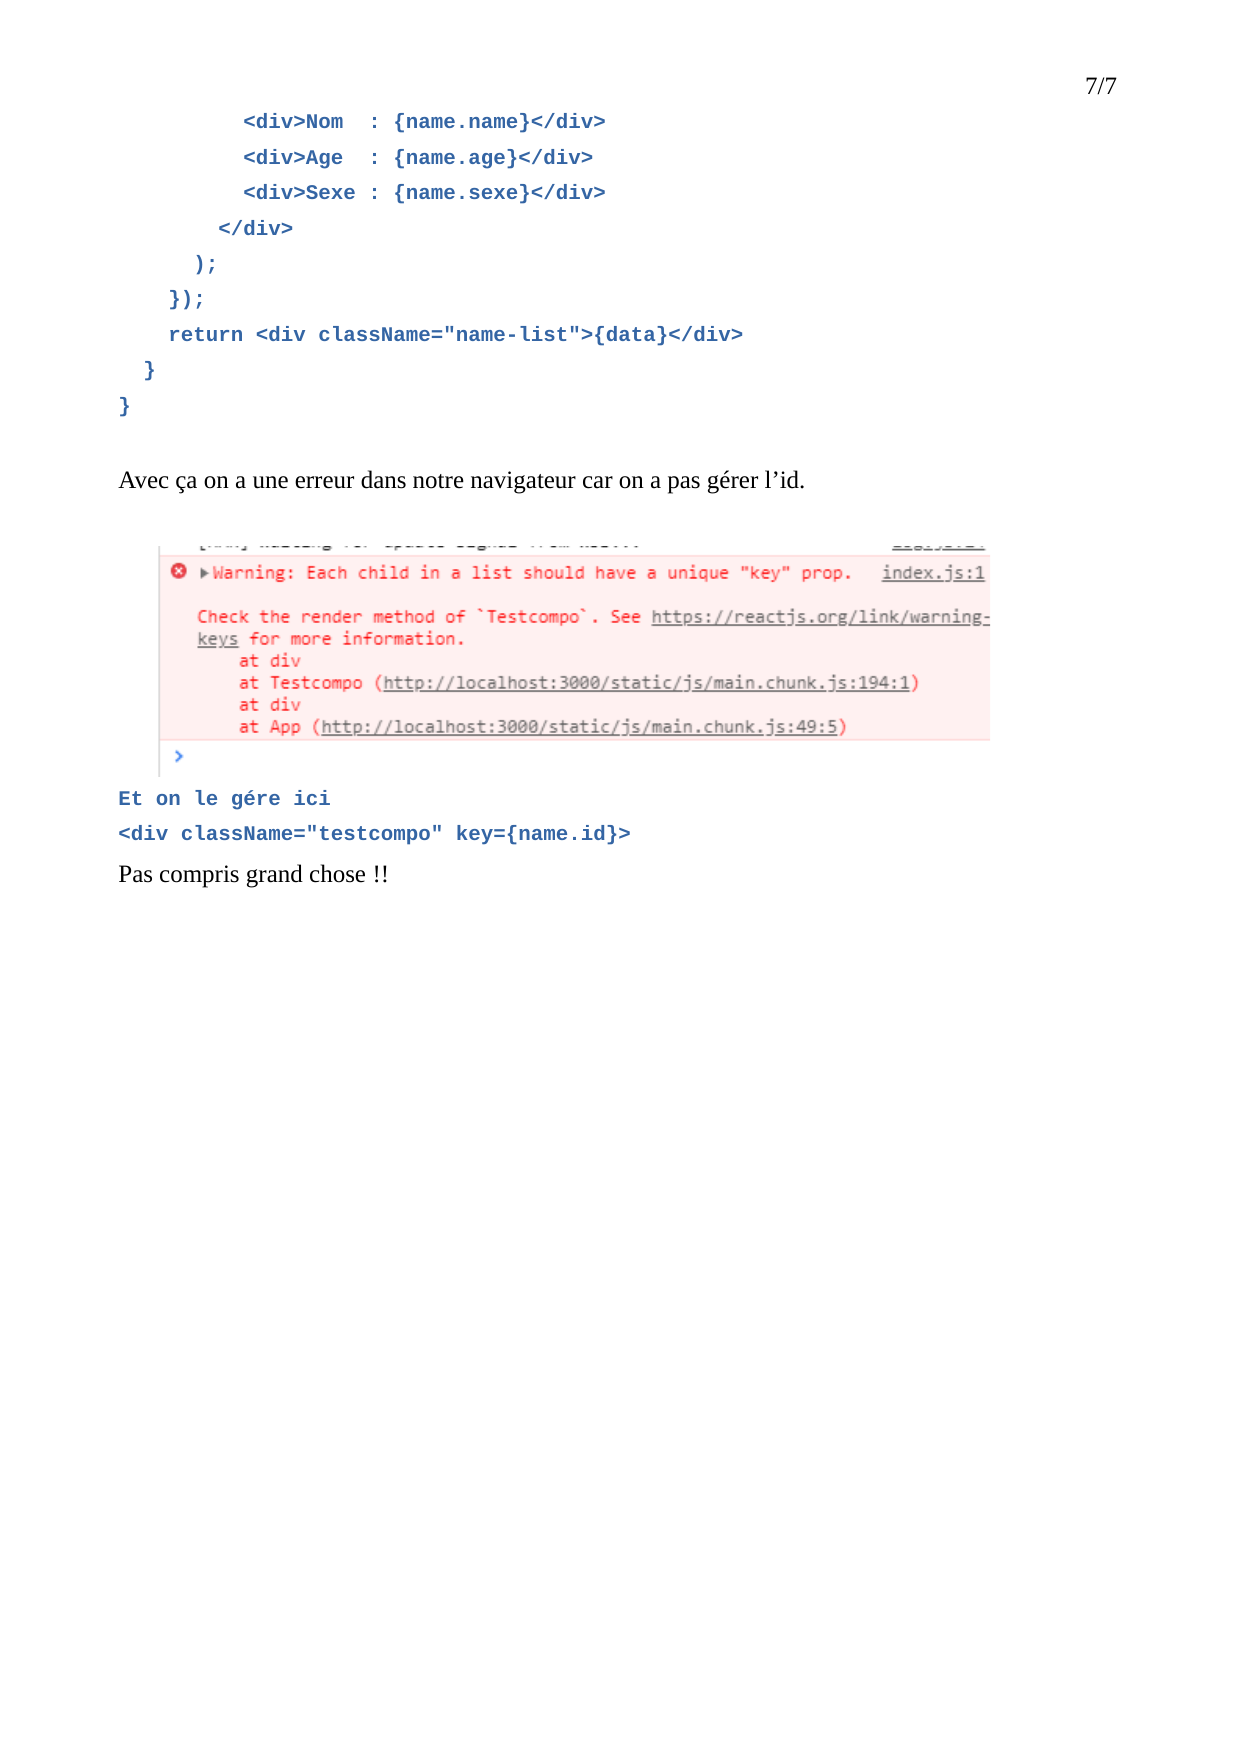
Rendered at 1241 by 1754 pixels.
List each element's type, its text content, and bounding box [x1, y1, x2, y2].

text } [118, 359, 1122, 383]
text <div className="testcompo" key={name.id}> [118, 823, 1122, 847]
text Et on le gére ici [118, 788, 1122, 812]
text ); [118, 253, 1122, 277]
text <div>Nom : {name.name}</div> [118, 111, 1122, 135]
text <div>Sexe : {name.sexe}</div> [118, 182, 1122, 206]
picture [118, 546, 990, 777]
text }); [118, 288, 1122, 312]
text return <div className="name-list">{data}</div> [118, 324, 1122, 347]
text <div>Age : {name.age}</div> [118, 147, 1122, 170]
text Pas compris grand chose !! [118, 859, 1122, 888]
text </div> [118, 218, 1122, 241]
text } [118, 395, 1122, 418]
text Avec ça on a une erreur dans notre navigateur car on a pas gérer l’id. [118, 466, 1122, 494]
